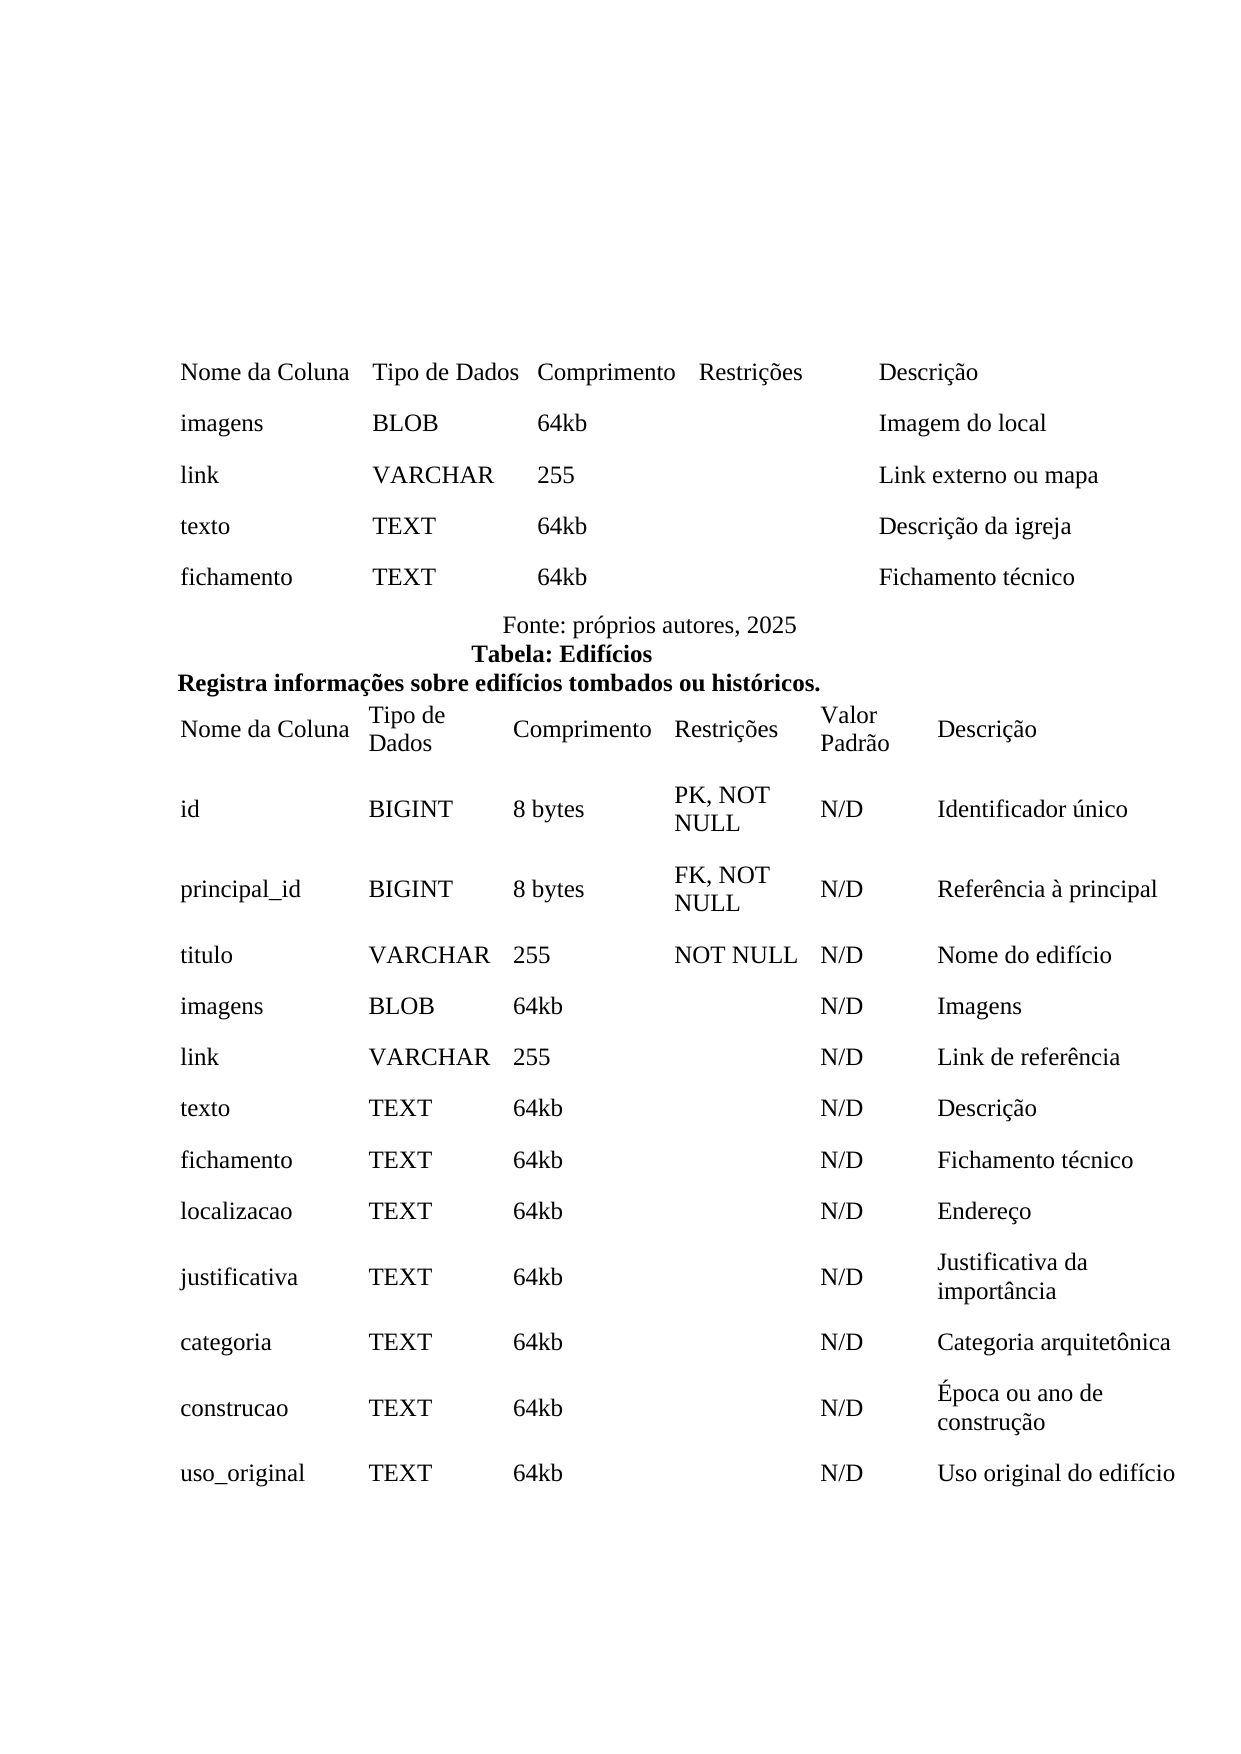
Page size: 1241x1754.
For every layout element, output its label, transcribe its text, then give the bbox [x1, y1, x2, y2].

table_cell titulo [177, 937, 365, 988]
table_cell PK, NOT NULL [671, 777, 817, 857]
text Fonte: próprios autores, 2025 [177, 611, 1122, 639]
table_cell Categoria arquitetônica [934, 1324, 1181, 1376]
table_cell TEXT [365, 1193, 510, 1244]
table_cell [671, 988, 817, 1039]
table_cell NOT NULL [671, 937, 817, 988]
table_cell 64kb [510, 1193, 671, 1244]
table_cell VARCHAR [365, 1039, 510, 1091]
table_cell 255 [510, 1039, 671, 1091]
table_cell BIGINT [365, 857, 510, 937]
table_header Nome da Coluna [177, 697, 365, 777]
table_cell N/D [817, 857, 934, 937]
table_header Valor Padrão [817, 697, 934, 777]
table_header Comprimento [510, 697, 671, 777]
table_cell 8 bytes [510, 857, 671, 937]
table_cell 64kb [510, 1091, 671, 1142]
table_cell TEXT [369, 559, 534, 611]
table_cell N/D [817, 988, 934, 1039]
table_header Restrições [671, 697, 817, 777]
table_cell N/D [817, 777, 934, 857]
table_cell [671, 1039, 817, 1091]
table_cell [671, 1193, 817, 1244]
table_cell uso_original [177, 1456, 365, 1507]
table_cell [696, 508, 876, 559]
table_cell N/D [817, 1244, 934, 1324]
table_cell TEXT [369, 508, 534, 559]
text Registra informações sobre edifícios tombados ou históricos. [177, 668, 1122, 697]
table_cell N/D [817, 1456, 934, 1507]
table_cell 64kb [510, 1456, 671, 1507]
table_cell Fichamento técnico [876, 559, 1177, 611]
table_cell FK, NOT NULL [671, 857, 817, 937]
table_cell texto [177, 1091, 365, 1142]
table_cell 64kb [510, 1376, 671, 1456]
table_cell Uso original do edifício [934, 1456, 1181, 1507]
table_cell texto [177, 508, 369, 559]
table_cell 64kb [510, 1324, 671, 1376]
table_cell Fichamento técnico [934, 1142, 1181, 1193]
table_cell Época ou ano de construção [934, 1376, 1181, 1456]
table_cell link [177, 457, 369, 508]
table_cell [671, 1142, 817, 1193]
table_cell N/D [817, 1376, 934, 1456]
table_cell fichamento [177, 559, 369, 611]
table_cell localizacao [177, 1193, 365, 1244]
table_cell N/D [817, 1091, 934, 1142]
table_cell BLOB [369, 406, 534, 457]
table_cell N/D [817, 1324, 934, 1376]
table_cell [671, 1376, 817, 1456]
table_cell TEXT [365, 1324, 510, 1376]
table_cell 64kb [534, 559, 696, 611]
table_cell Imagens [934, 988, 1181, 1039]
table_cell 64kb [510, 1142, 671, 1193]
table_cell BLOB [365, 988, 510, 1039]
table_cell Endereço [934, 1193, 1181, 1244]
table_cell N/D [817, 1039, 934, 1091]
table_cell [671, 1091, 817, 1142]
table_cell TEXT [365, 1244, 510, 1324]
table_cell TEXT [365, 1091, 510, 1142]
table_cell TEXT [365, 1376, 510, 1456]
table_cell Descrição da igreja [876, 508, 1177, 559]
table_header Nome da Coluna [177, 354, 369, 406]
table_cell 64kb [534, 406, 696, 457]
table_cell categoria [177, 1324, 365, 1376]
table_cell construcao [177, 1376, 365, 1456]
text Tabela: Edifícios [177, 639, 1122, 668]
table_header Tipo de Dados [369, 354, 534, 406]
table_cell Justificativa da importância [934, 1244, 1181, 1324]
table_cell [696, 559, 876, 611]
table_header Descrição [934, 697, 1181, 777]
table_cell Identificador único [934, 777, 1181, 857]
table_cell 255 [510, 937, 671, 988]
table_cell N/D [817, 1193, 934, 1244]
table_cell Nome do edifício [934, 937, 1181, 988]
table_cell N/D [817, 937, 934, 988]
table_cell imagens [177, 988, 365, 1039]
table_header Tipo de Dados [365, 697, 510, 777]
table_cell [696, 406, 876, 457]
table_cell Descrição [934, 1091, 1181, 1142]
table_cell justificativa [177, 1244, 365, 1324]
table_cell 64kb [510, 988, 671, 1039]
table_cell N/D [817, 1142, 934, 1193]
table_cell [671, 1324, 817, 1376]
table_cell VARCHAR [365, 937, 510, 988]
table_cell VARCHAR [369, 457, 534, 508]
table_cell Link externo ou mapa [876, 457, 1177, 508]
table_cell 64kb [510, 1244, 671, 1324]
table_cell Referência à principal [934, 857, 1181, 937]
table_cell [671, 1456, 817, 1507]
table_cell id [177, 777, 365, 857]
table_cell Imagem do local [876, 406, 1177, 457]
table_cell imagens [177, 406, 369, 457]
table_cell 8 bytes [510, 777, 671, 857]
table_header Descrição [876, 354, 1177, 406]
table_cell 255 [534, 457, 696, 508]
table_cell [696, 457, 876, 508]
table_cell TEXT [365, 1142, 510, 1193]
table_cell link [177, 1039, 365, 1091]
table_cell [671, 1244, 817, 1324]
table_cell BIGINT [365, 777, 510, 857]
table_cell principal_id [177, 857, 365, 937]
table_cell Link de referência [934, 1039, 1181, 1091]
table_header Restrições [696, 354, 876, 406]
table_cell TEXT [365, 1456, 510, 1507]
table_header Comprimento [534, 354, 696, 406]
table_cell fichamento [177, 1142, 365, 1193]
table_cell 64kb [534, 508, 696, 559]
